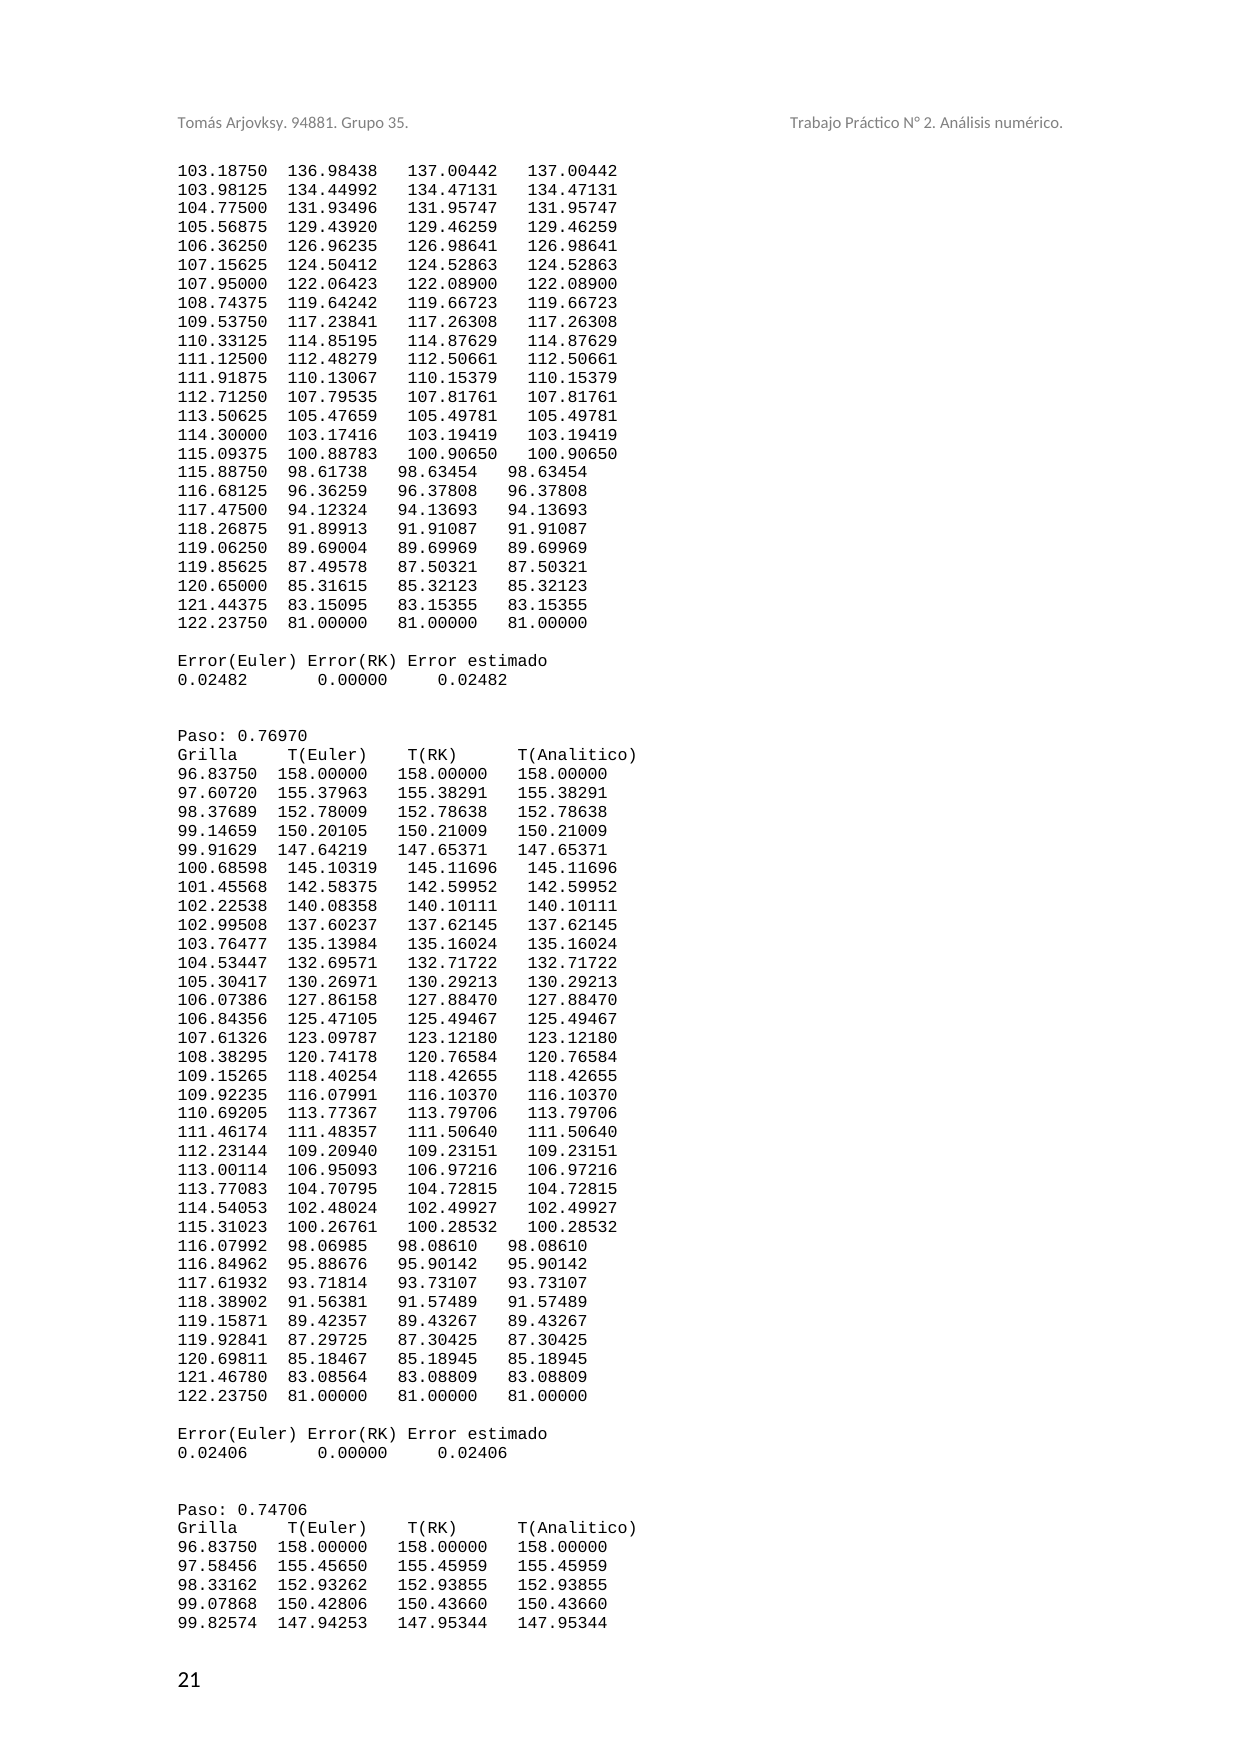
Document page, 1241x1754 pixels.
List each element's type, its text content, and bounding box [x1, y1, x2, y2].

text 105.56875 129.43920 129.46259 129.46259 [177, 219, 1063, 238]
text Error(Euler) Error(RK) Error estimado [177, 1426, 1063, 1444]
text 114.30000 103.17416 103.19419 103.19419 [177, 426, 1063, 445]
text 102.99508 137.60237 137.62145 137.62145 [177, 917, 1063, 935]
text 114.54053 102.48024 102.49927 102.49927 [177, 1199, 1063, 1218]
text 111.91875 110.13067 110.15379 110.15379 [177, 370, 1063, 389]
text 107.95000 122.06423 122.08900 122.08900 [177, 276, 1063, 294]
text 98.33162 152.93262 152.93855 152.93855 [177, 1576, 1063, 1595]
text 99.07868 150.42806 150.43660 150.43660 [177, 1595, 1063, 1614]
text 113.00114 106.95093 106.97216 106.97216 [177, 1162, 1063, 1181]
text 110.33125 114.85195 114.87629 114.87629 [177, 332, 1063, 351]
text 117.61932 93.71814 93.73107 93.73107 [177, 1275, 1063, 1294]
text 103.18750 136.98438 137.00442 137.00442 [177, 162, 1063, 181]
text 121.46780 83.08564 83.08809 83.08809 [177, 1369, 1063, 1388]
text 109.15265 118.40254 118.42655 118.42655 [177, 1067, 1063, 1086]
text 113.77083 104.70795 104.72815 104.72815 [177, 1181, 1063, 1199]
text 119.92841 87.29725 87.30425 87.30425 [177, 1331, 1063, 1350]
text 116.84962 95.88676 95.90142 95.90142 [177, 1256, 1063, 1275]
text Error(Euler) Error(RK) Error estimado [177, 653, 1063, 671]
text 119.15871 89.42357 89.43267 89.43267 [177, 1312, 1063, 1331]
text 103.98125 134.44992 134.47131 134.47131 [177, 181, 1063, 200]
text 107.15625 124.50412 124.52863 124.52863 [177, 257, 1063, 276]
text Paso: 0.74706 [177, 1501, 1063, 1520]
text 112.71250 107.79535 107.81761 107.81761 [177, 389, 1063, 407]
text 119.85625 87.49578 87.50321 87.50321 [177, 558, 1063, 577]
text 104.77500 131.93496 131.95747 131.95747 [177, 200, 1063, 219]
text 99.91629 147.64219 147.65371 147.65371 [177, 841, 1063, 860]
text 97.58456 155.45650 155.45959 155.45959 [177, 1558, 1063, 1576]
text 99.82574 147.94253 147.95344 147.95344 [177, 1614, 1063, 1633]
text 0.02482 0.00000 0.02482 [177, 671, 1063, 690]
text 112.23144 109.20940 109.23151 109.23151 [177, 1143, 1063, 1162]
text Grilla T(Euler) T(RK) T(Analitico) [177, 747, 1063, 766]
text 111.12500 112.48279 112.50661 112.50661 [177, 351, 1063, 370]
text 117.47500 94.12324 94.13693 94.13693 [177, 502, 1063, 521]
text 106.84356 125.47105 125.49467 125.49467 [177, 1011, 1063, 1030]
text 116.07992 98.06985 98.08610 98.08610 [177, 1237, 1063, 1256]
text 120.69811 85.18467 85.18945 85.18945 [177, 1350, 1063, 1369]
text 100.68598 145.10319 145.11696 145.11696 [177, 860, 1063, 879]
text 105.30417 130.26971 130.29213 130.29213 [177, 973, 1063, 992]
text 108.74375 119.64242 119.66723 119.66723 [177, 294, 1063, 313]
text 119.06250 89.69004 89.69969 89.69969 [177, 539, 1063, 558]
text 96.83750 158.00000 158.00000 158.00000 [177, 766, 1063, 784]
text 99.14659 150.20105 150.21009 150.21009 [177, 822, 1063, 841]
text 115.31023 100.26761 100.28532 100.28532 [177, 1218, 1063, 1237]
text 121.44375 83.15095 83.15355 83.15355 [177, 596, 1063, 615]
text 109.53750 117.23841 117.26308 117.26308 [177, 313, 1063, 332]
text 106.36250 126.96235 126.98641 126.98641 [177, 238, 1063, 257]
text 106.07386 127.86158 127.88470 127.88470 [177, 992, 1063, 1011]
text 116.68125 96.36259 96.37808 96.37808 [177, 483, 1063, 502]
text 102.22538 140.08358 140.10111 140.10111 [177, 898, 1063, 917]
text 97.60720 155.37963 155.38291 155.38291 [177, 784, 1063, 803]
text 108.38295 120.74178 120.76584 120.76584 [177, 1048, 1063, 1067]
text Paso: 0.76970 [177, 728, 1063, 747]
text 104.53447 132.69571 132.71722 132.71722 [177, 954, 1063, 973]
text 96.83750 158.00000 158.00000 158.00000 [177, 1539, 1063, 1558]
text 120.65000 85.31615 85.32123 85.32123 [177, 577, 1063, 596]
text 107.61326 123.09787 123.12180 123.12180 [177, 1030, 1063, 1048]
text 110.69205 113.77367 113.79706 113.79706 [177, 1105, 1063, 1124]
text 101.45568 142.58375 142.59952 142.59952 [177, 879, 1063, 898]
text 0.02406 0.00000 0.02406 [177, 1444, 1063, 1463]
text 118.26875 91.89913 91.91087 91.91087 [177, 521, 1063, 539]
text 98.37689 152.78009 152.78638 152.78638 [177, 803, 1063, 822]
text 122.23750 81.00000 81.00000 81.00000 [177, 1388, 1063, 1407]
text 122.23750 81.00000 81.00000 81.00000 [177, 615, 1063, 634]
text 111.46174 111.48357 111.50640 111.50640 [177, 1124, 1063, 1143]
text 113.50625 105.47659 105.49781 105.49781 [177, 407, 1063, 426]
text Grilla T(Euler) T(RK) T(Analitico) [177, 1520, 1063, 1539]
text 103.76477 135.13984 135.16024 135.16024 [177, 935, 1063, 954]
text 109.92235 116.07991 116.10370 116.10370 [177, 1086, 1063, 1105]
text 115.88750 98.61738 98.63454 98.63454 [177, 464, 1063, 483]
text 118.38902 91.56381 91.57489 91.57489 [177, 1294, 1063, 1312]
text 115.09375 100.88783 100.90650 100.90650 [177, 445, 1063, 464]
